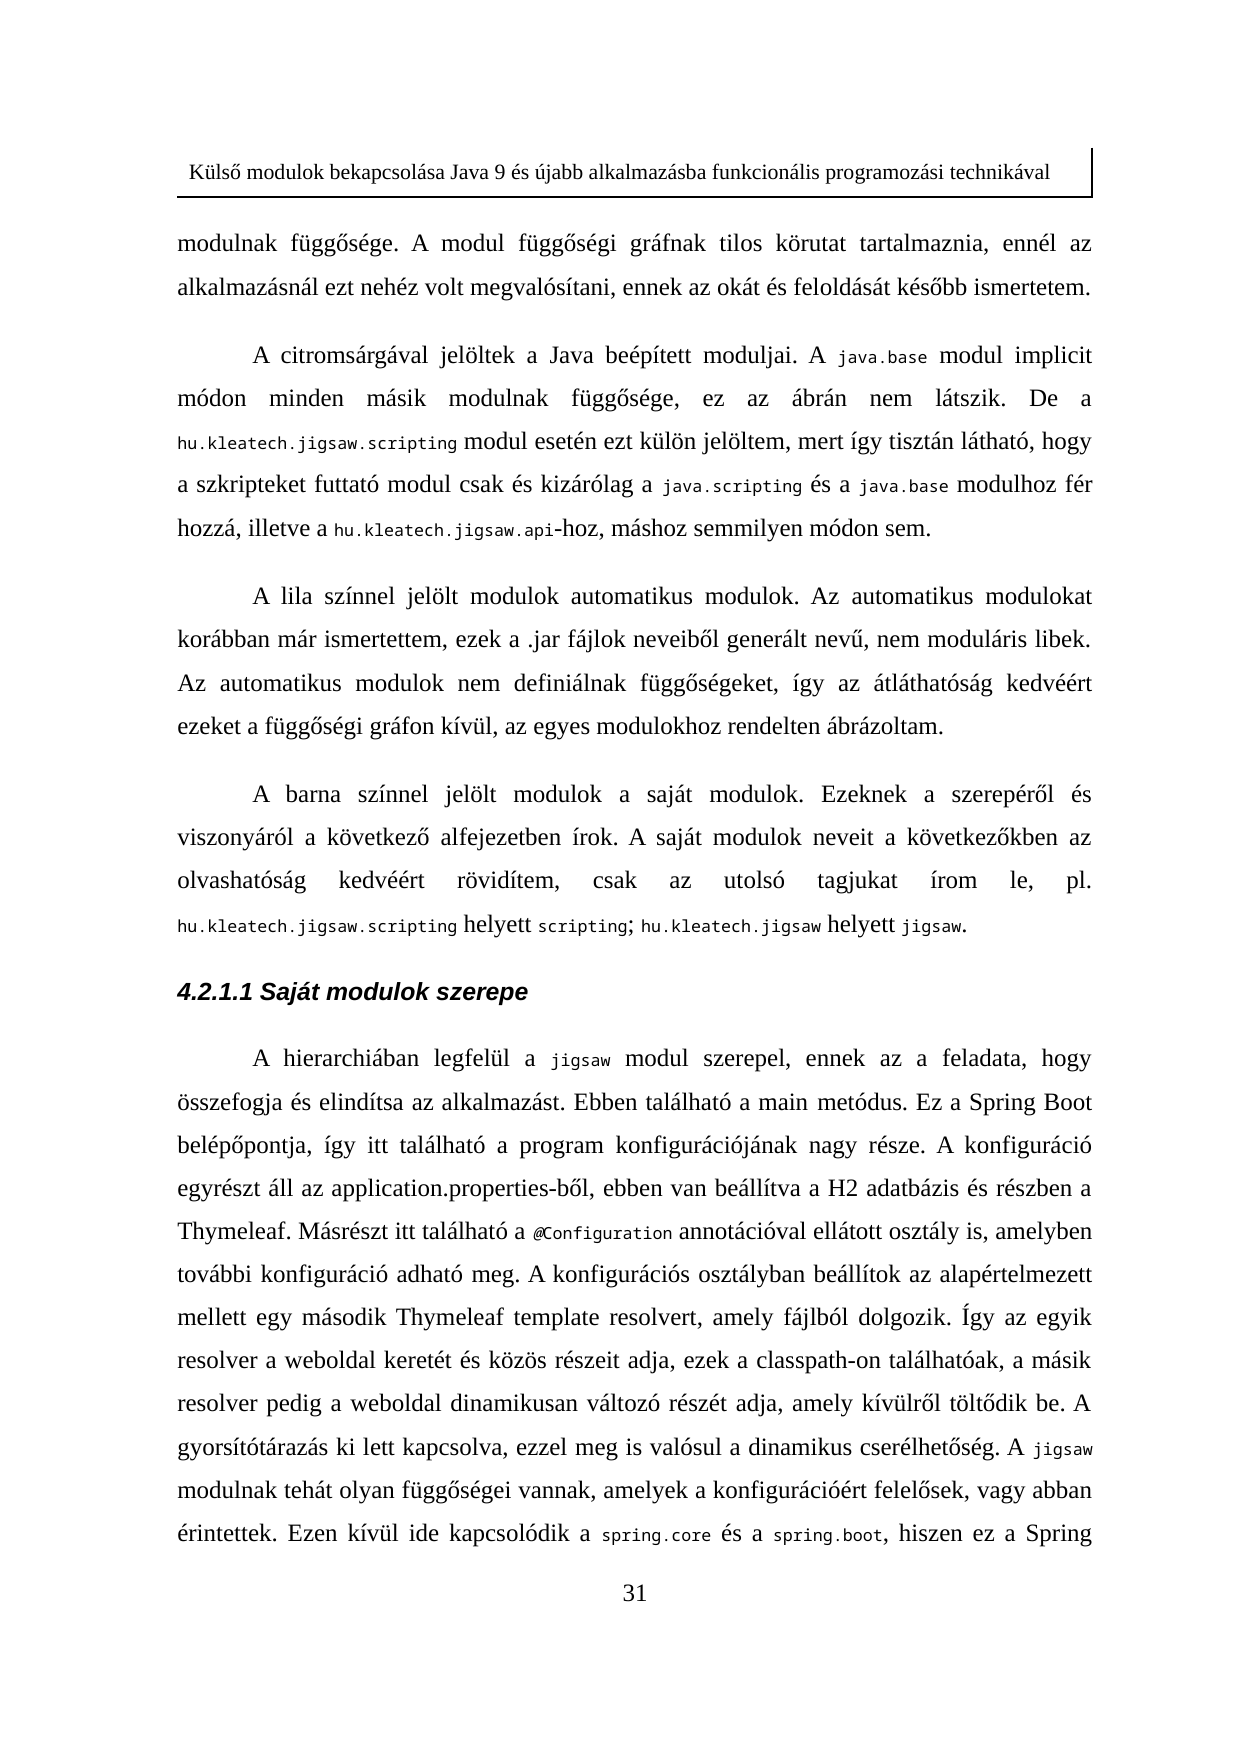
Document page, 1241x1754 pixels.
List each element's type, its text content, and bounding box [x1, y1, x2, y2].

text A hierarchiában legfelül a jigsaw modul szerepel, ennek az a feladata, hogy összefogja és elindítsa az alkalmazást. Ebben található a main metódus. Ez a Spring Boot belépőpontja, így itt található a program konfigurációjának nagy része. A konfiguráció egyrészt áll az application.properties-ből, ebben van beállítva a H2 adatbázis és részben a Thymeleaf. Másrészt itt található a @Configuration annotációval ellátott osztály is, amelyben további konfiguráció adható meg. A konfigurációs osztályban beállítok az alapértelmezett mellett egy második Thymeleaf template resolvert, amely fájlból dolgozik. Így az egyik resolver a weboldal keretét és közös részeit adja, ezek a classpath-on találhatóak, a másik resolver pedig a weboldal dinamikusan változó részét adja, amely kívülről töltődik be. A gyorsítótárazás ki lett kapcsolva, ezzel meg is valósul a dinamikus cserélhetőség. A jigsaw modulnak tehát olyan függőségei vannak, amelyek a konfigurációért felelősek, vagy abban érintettek. Ezen kívül ide kapcsolódik a spring.core és a spring.boot, hiszen ez a Spring [177, 1043, 1093, 1547]
text modulnak függősége. A modul függőségi gráfnak tilos körutat tartalmaznia, ennél az alkalmazásnál ezt nehéz volt megvalósítani, ennek az okát és feloldását később ismertetem. [177, 228, 1093, 300]
subtitle 4.2.1.1 Saját modulok szerepe [177, 977, 1093, 1005]
text A citromsárgával jelöltek a Java beépített moduljai. A java.base modul implicit módon minden másik modulnak függősége, ez az ábrán nem látszik. De a hu.kleatech.jigsaw.scripting modul esetén ezt külön jelöltem, mert így tisztán látható, hogy a szkripteket futtató modul csak és kizárólag a java.scripting és a java.base modulhoz fér hozzá, illetve a hu.kleatech.jigsaw.api-hoz, máshoz semmilyen módon sem. [177, 340, 1093, 541]
text A lila színnel jelölt modulok automatikus modulok. Az automatikus modulokat korábban már ismertettem, ezek a .jar fájlok neveiből generált nevű, nem moduláris libek. Az automatikus modulok nem definiálnak függőségeket, így az átláthatóság kedvéért ezeket a függőségi gráfon kívül, az egyes modulokhoz rendelten ábrázoltam. [177, 581, 1093, 739]
text A barna színnel jelölt modulok a saját modulok. Ezeknek a szerepéről és viszonyáról a következő alfejezetben írok. A saját modulok neveit a következőkben az olvashatóság kedvéért rövidítem, csak az utolsó tagjukat írom le, pl. hu.kleatech.jigsaw.scripting helyett scripting; hu.kleatech.jigsaw helyett jigsaw. [177, 779, 1093, 937]
